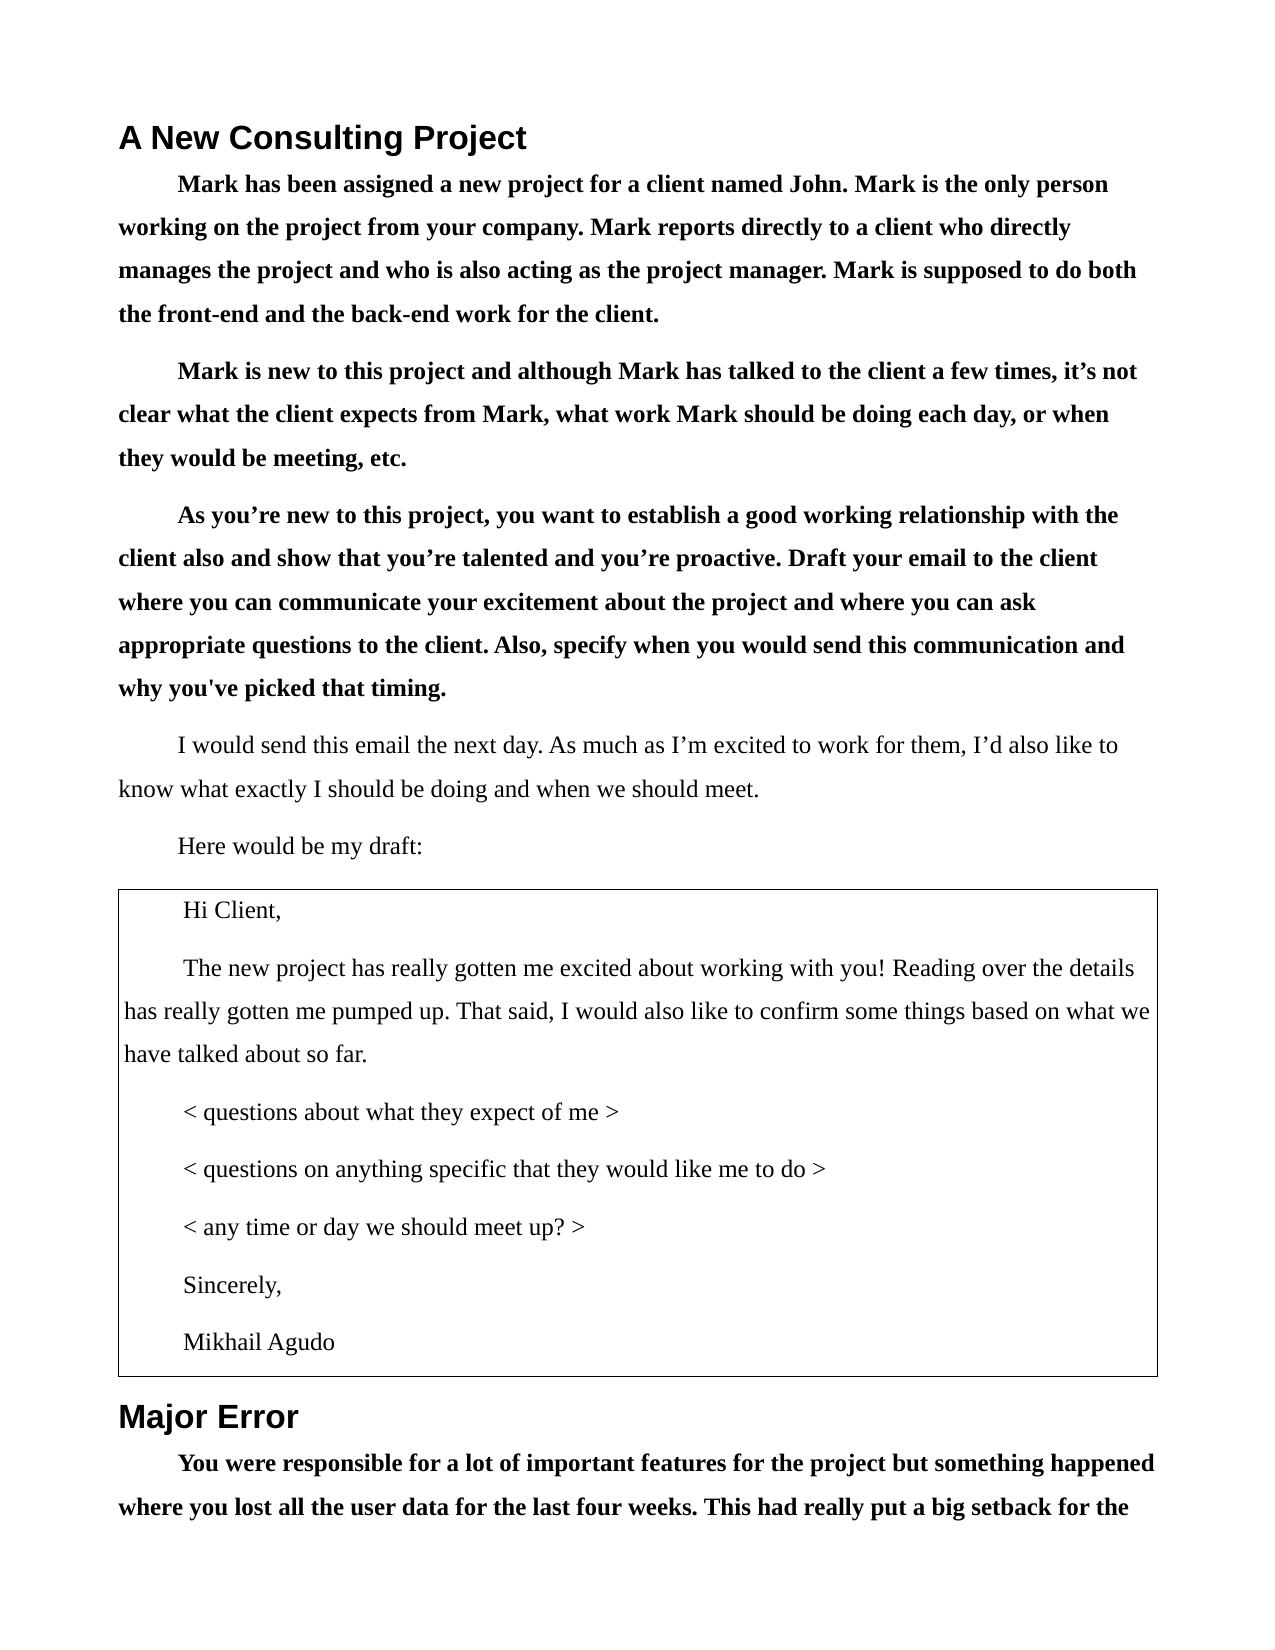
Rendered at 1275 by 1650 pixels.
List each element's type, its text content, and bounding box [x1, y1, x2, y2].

text Mark has been assigned a new project for a client named John. Mark is the only person working on the project from your company. Mark reports directly to a client who directly manages the project and who is also acting as the project manager. Mark is supposed to do both the front-end and the back-end work for the client. [118, 169, 1157, 327]
text Mark is new to this project and although Mark has talked to the client a few times, it’s not clear what the client expects from Mark, what work Mark should be doing each day, or when they would be meeting, etc. [118, 356, 1157, 471]
text As you’re new to this project, you want to establish a good working relationship with the client also and show that you’re talented and you’re proactive. Draft your email to the client where you can communicate your excitement about the project and where you can ask appropriate questions to the client. Also, specify when you would send this communication and why you've picked that timing. [118, 500, 1157, 702]
text You were responsible for a lot of important features for the project but something happened where you lost all the user data for the last four weeks. This had really put a big setback for the [118, 1448, 1157, 1520]
table_header Hi Client, The new project has really gotten me excited about working with you! Reading over the details has really gotten me pumped up. That said, I would also like to confirm some things based on what we have talked about so far. < questions about what they expect of me > < questions on anything specific that they would like me to do > < any time or day we should meet up? > Sincerely, Mikhail Agudo [119, 890, 1157, 1376]
text I would send this email the next day. As much as I’m excited to work for them, I’d also like to know what exactly I should be doing and when we should meet. [118, 731, 1157, 802]
text Here would be my draft: [118, 831, 1157, 860]
subtitle Major Error [118, 1397, 1157, 1436]
subtitle A New Consulting Project [118, 118, 1157, 157]
